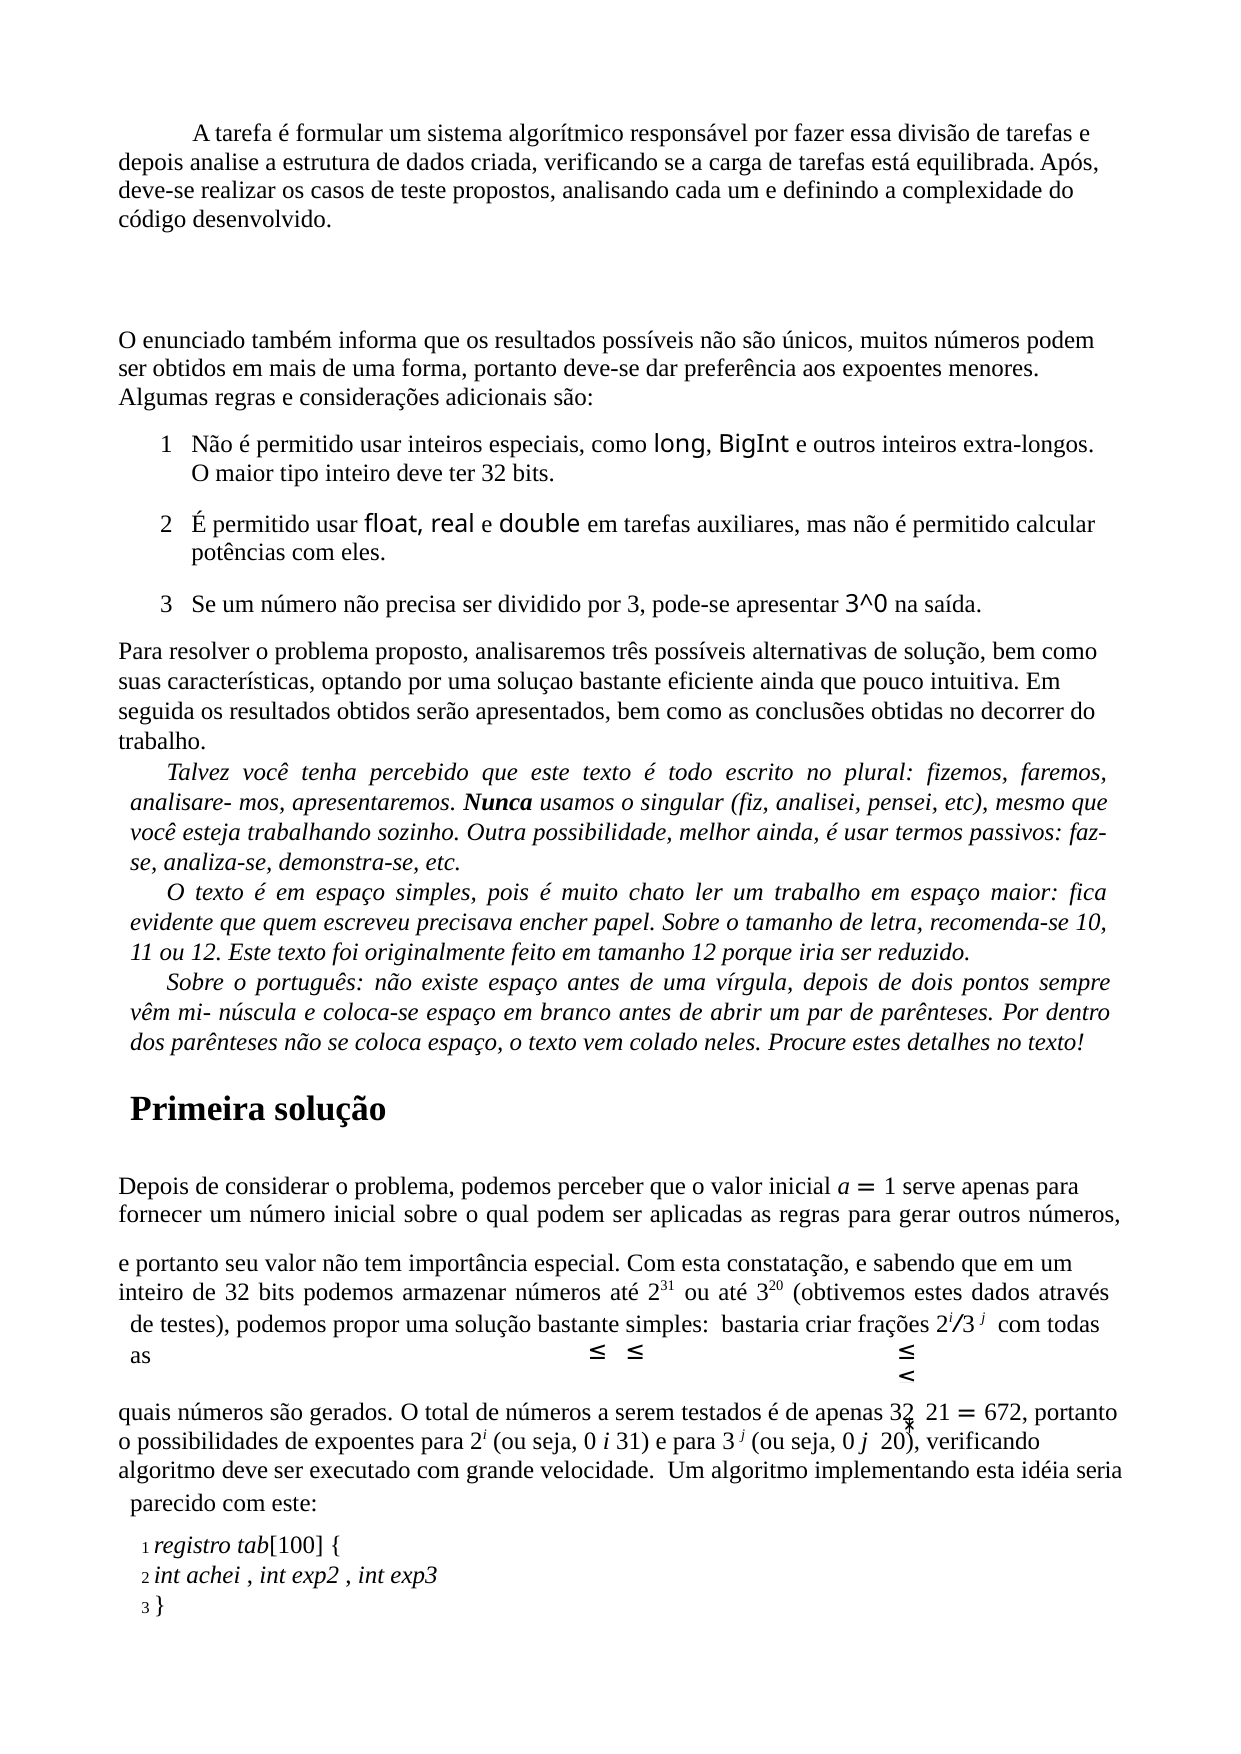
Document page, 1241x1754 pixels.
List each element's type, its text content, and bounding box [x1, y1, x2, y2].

text 3 } [141, 1590, 1122, 1619]
text Depois de considerar o problema, podemos perceber que o valor inicial a = 1 serve apenas para fornecer um número inicial sobre o qual podem ser aplicadas as regras para gerar outros números, [118, 1169, 1122, 1228]
text Para resolver o problema proposto, analisaremos três possíveis alternativas de solução, bem como suas características, optando por uma soluçao bastante eficiente ainda que pouco intuitiva. Em seguida os resultados obtidos serão apresentados, bem como as conclusões obtidas no decorrer do trabalho. [118, 636, 1122, 755]
text ∗ [903, 1414, 916, 1439]
subtitle Primeira solução [130, 1088, 1122, 1128]
text parecido com este: [130, 1488, 1122, 1517]
text Sobre o português: não existe espaço antes de uma vírgula, depois de dois pontos sempre vêm mi- núscula e coloca-se espaço em branco antes de abrir um par de parênteses. Por dentro dos parênteses não se coloca espaço, o texto vem colado neles. Procure estes detalhes no texto! [130, 967, 1111, 1056]
list Se um número não precisa ser dividido por 3, pode-se apresentar 3^0 na saída. [160, 585, 1122, 619]
list Não é permitido usar inteiros especiais, como long, BigInt e outros inteiros extra-longos. O maior tipo inteiro deve ter 32 bits. [160, 427, 1111, 487]
text O enunciado também informa que os resultados possíveis não são únicos, muitos números podem ser obtidos em mais de uma forma, portanto deve-se dar preferência aos expoentes menores. Algumas regras e considerações adicionais são: [118, 325, 1122, 411]
text ≤ ≤ ≤ ≤ [587, 1339, 958, 1383]
text quais números são gerados. O total de números a serem testados é de apenas 32 21 = 672, portanto o possibilidades de expoentes para 2i (ou seja, 0 i 31) e para 3 j (ou seja, 0 j 20), verificando algoritmo deve ser executado com grande velocidade. Um algoritmo implementando esta idéia seria [118, 1396, 1122, 1483]
text 2 int achei , int exp2 , int exp3 [141, 1560, 1122, 1589]
text A tarefa é formular um sistema algorítmico responsável por fazer essa divisão de tarefas e depois analise a estrutura de dados criada, verificando se a carga de tarefas está equilibrada. Após, deve-se realizar os casos de teste propostos, analisando cada um e definindo a complexidade do código desenvolvido. [118, 118, 1122, 233]
text 1 registro tab[100] { [141, 1530, 1122, 1559]
text Talvez você tenha percebido que este texto é todo escrito no plural: fizemos, faremos, analisare- mos, apresentaremos. Nunca usamos o singular (fiz, analisei, pensei, etc), mesmo que você esteja trabalhando sozinho. Outra possibilidade, melhor ainda, é usar termos passivos: faz-se, analiza-se, demonstra-se, etc. [130, 757, 1111, 876]
text O texto é em espaço simples, pois é muito chato ler um trabalho em espaço maior: fica evidente que quem escreveu precisava encher papel. Sobre o tamanho de letra, recomenda-se 10, 11 ou 12. Este texto foi originalmente feito em tamanho 12 porque iria ser reduzido. [130, 877, 1111, 966]
text e portanto seu valor não tem importância especial. Com esta constatação, e sabendo que em um inteiro de 32 bits podemos armazenar números até 231 ou até 320 (obtivemos estes dados através [118, 1248, 1122, 1306]
text de testes), podemos propor uma solução bastante simples: bastaria criar frações 2i/3 j com todas as [130, 1306, 1122, 1368]
list É permitido usar float, real e double em tarefas auxiliares, mas não é permitido calcular potências com eles. [160, 507, 1111, 566]
